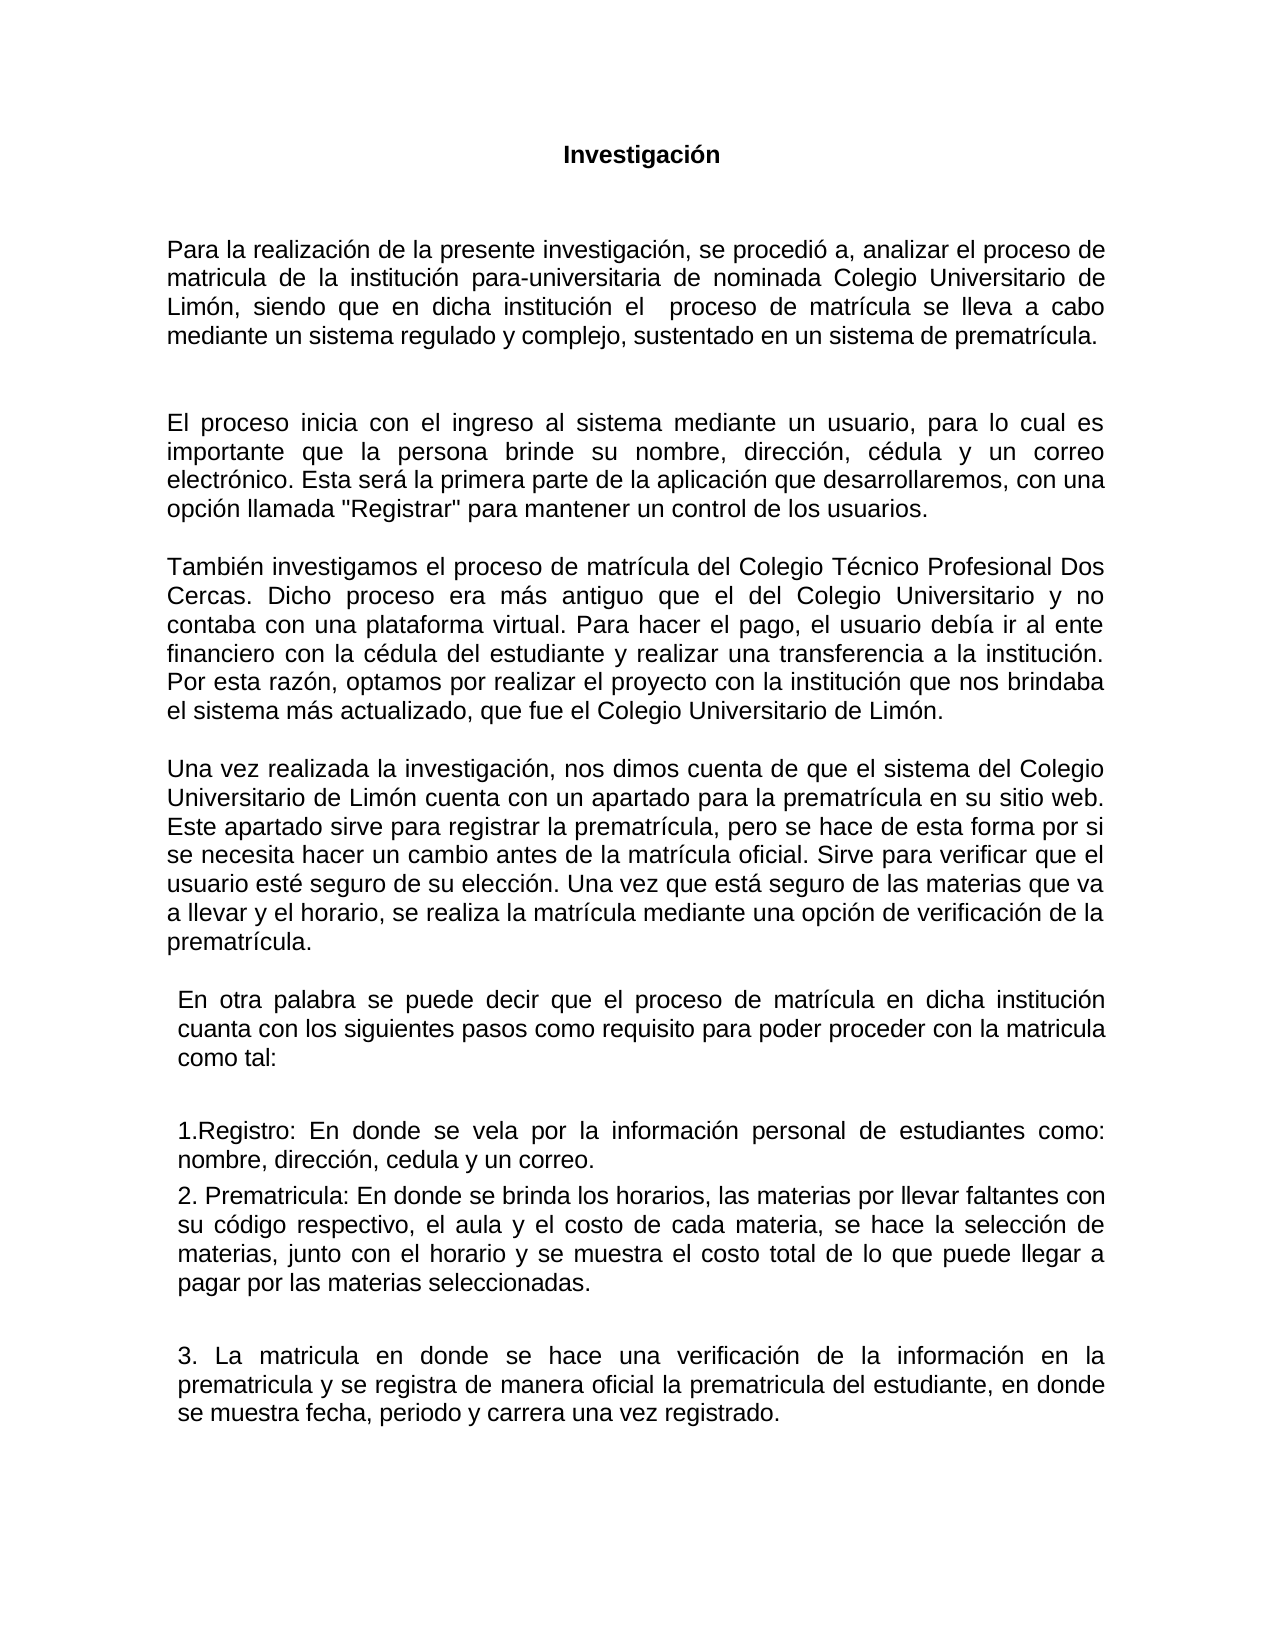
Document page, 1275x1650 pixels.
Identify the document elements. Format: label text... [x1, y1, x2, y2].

title 3. La matricula en donde se hace una verificación de la información en la prematricula y se registra de manera oficial la prematricula del estudiante, en donde se muestra fecha, periodo y carrera una vez registrado. [177, 1341, 1106, 1427]
title En otra palabra se puede decir que el proceso de matrícula en dicha institución cuanta con los siguientes pasos como requisito para poder proceder con la matricula como tal: [177, 985, 1106, 1071]
text También investigamos el proceso de matrícula del Colegio Técnico Profesional Dos Cercas. Dicho proceso era más antiguo que el del Colegio Universitario y no contaba con una plataforma virtual. Para hacer el pago, el usuario debía ir al ente financiero con la cédula del estudiante y realizar una transferencia a la institución. Por esta razón, optamos por realizar el proyecto con la institución que nos brindaba el sistema más actualizado, que fue el Colegio Universitario de Limón. [167, 552, 1106, 725]
text El proceso inicia con el ingreso al sistema mediante un usuario, para lo cual es importante que la persona brinde su nombre, dirección, cédula y un correo electrónico. Esta será la primera parte de la aplicación que desarrollaremos, con una opción llamada "Registrar" para mantener un control de los usuarios. [167, 408, 1106, 523]
text Una vez realizada la investigación, nos dimos cuenta de que el sistema del Colegio Universitario de Limón cuenta con un apartado para la prematrícula en su sitio web. Este apartado sirve para registrar la prematrícula, pero se hace de esta forma por si se necesita hacer un cambio antes de la matrícula oficial. Sirve para verificar que el usuario esté seguro de su elección. Una vez que está seguro de las materias que va a llevar y el horario, se realiza la matrícula mediante una opción de verificación de la prematrícula. [167, 754, 1106, 956]
title 1.Registro: En donde se vela por la información personal de estudiantes como: nombre, dirección, cedula y un correo. [177, 1116, 1106, 1173]
title 2. Prematricula: En donde se brinda los horarios, las materias por llevar faltantes con su código respectivo, el aula y el costo de cada materia, se hace la selección de materias, junto con el horario y se muestra el costo total de lo que puede llegar a pagar por las materias seleccionadas. [177, 1181, 1106, 1296]
title Investigación [177, 139, 1106, 168]
text Para la realización de la presente investigación, se procedió a, analizar el proceso de matricula de la institución para-universitaria de nominada Colegio Universitario de Limón, siendo que en dicha institución el proceso de matrícula se lleva a cabo mediante un sistema regulado y complejo, sustentado en un sistema de prematrícula. [167, 234, 1106, 349]
